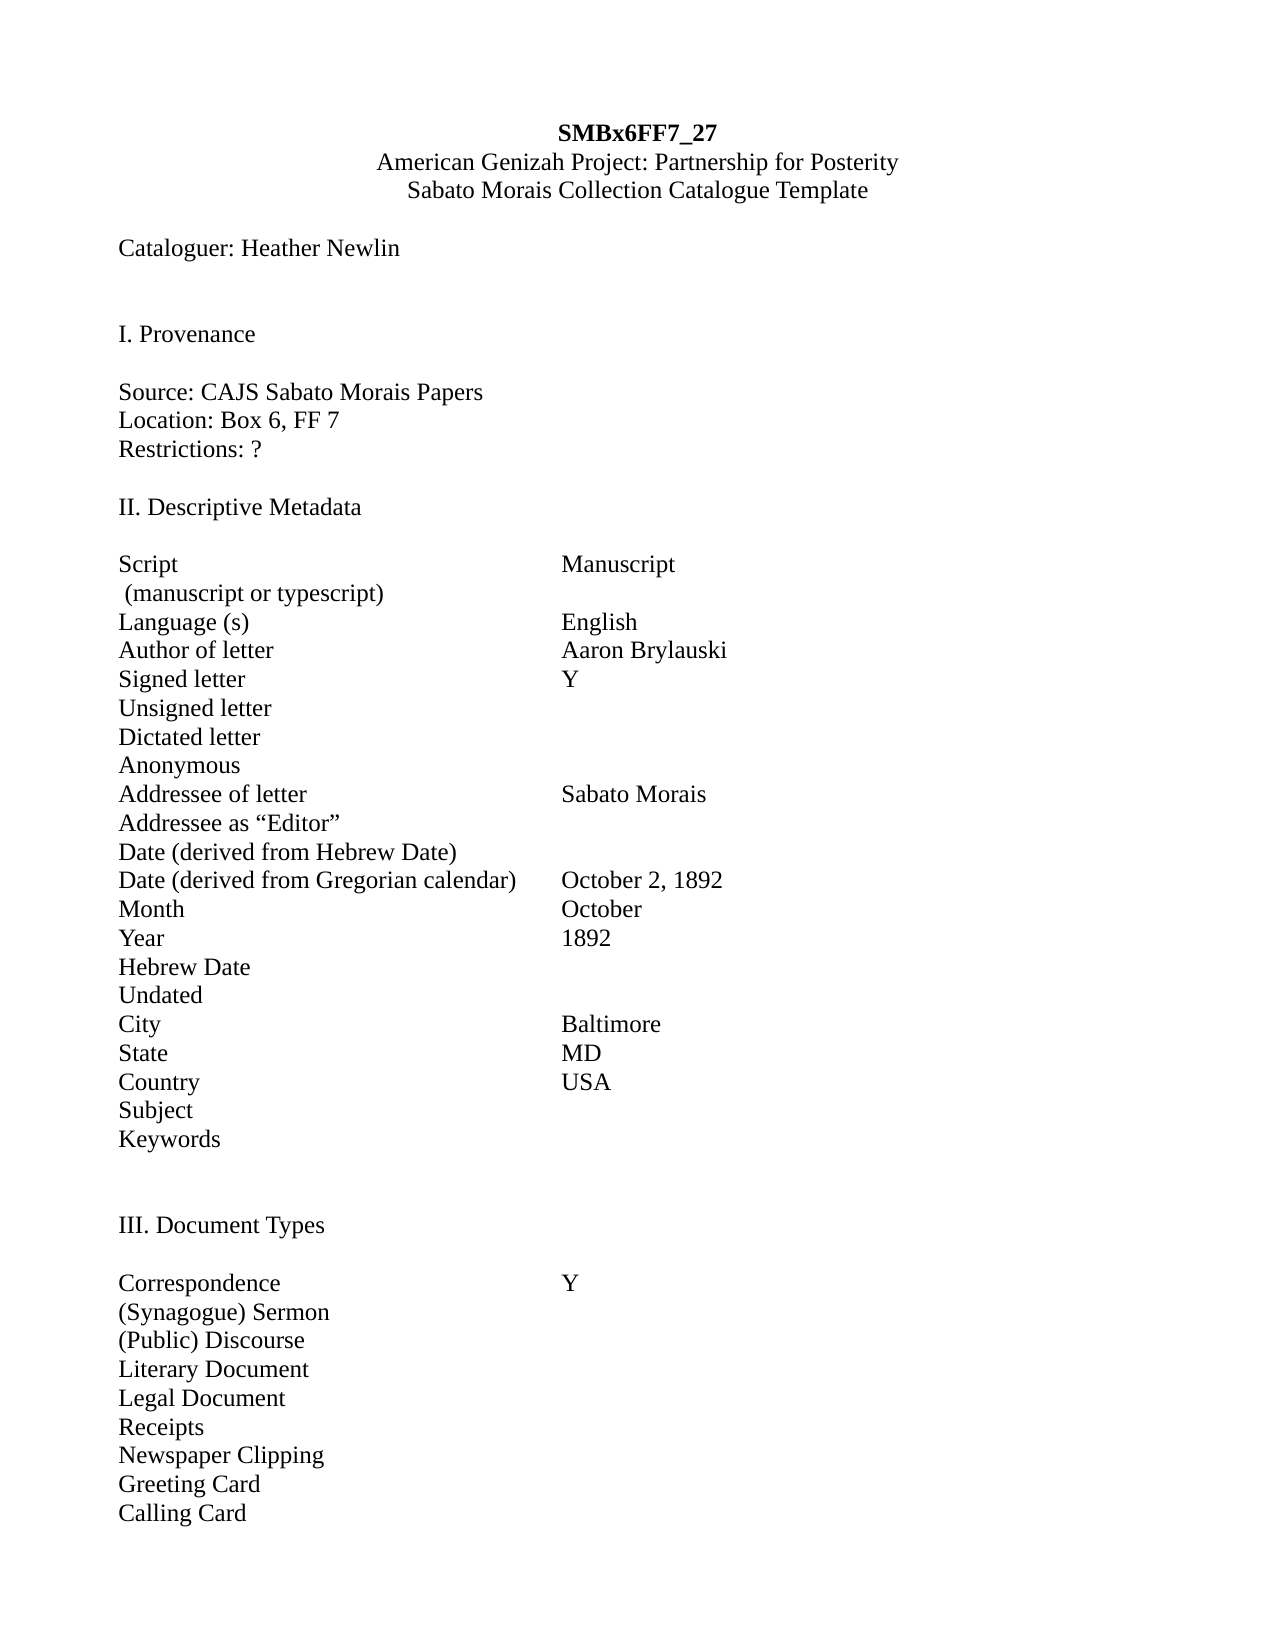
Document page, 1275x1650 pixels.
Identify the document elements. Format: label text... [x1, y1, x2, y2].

text Author of letter Aaron Brylauski [118, 636, 1157, 664]
text Addressee of letter Sabato Morais [118, 779, 1157, 808]
text Receipts [118, 1412, 1157, 1441]
text Month October [118, 894, 1157, 923]
text Restrictions: ? [118, 434, 1157, 463]
text (Synagogue) Sermon [118, 1297, 1157, 1326]
text II. Descriptive Metadata [118, 492, 1157, 521]
text Date (derived from Hebrew Date) [118, 837, 1157, 866]
text (Public) Discourse [118, 1326, 1157, 1354]
text Hebrew Date [118, 952, 1157, 981]
text American Genizah Project: Partnership for Posterity [118, 147, 1157, 176]
text Sabato Morais Collection Catalogue Template [118, 176, 1157, 204]
text City Baltimore [118, 1009, 1157, 1038]
text Calling Card [118, 1498, 1157, 1527]
text Legal Document [118, 1383, 1157, 1412]
text Dictated letter [118, 722, 1157, 751]
text III. Document Types [118, 1211, 1157, 1239]
text SMBx6FF7_27 [118, 118, 1157, 147]
text Cataloguer: Heather Newlin [118, 233, 1157, 262]
text Addressee as “Editor” [118, 808, 1157, 837]
text Date (derived from Gregorian calendar) October 2, 1892 [118, 866, 1157, 894]
text Undated [118, 981, 1157, 1009]
text Keywords [118, 1124, 1157, 1153]
text Correspondence Y [118, 1268, 1157, 1297]
text Subject [118, 1096, 1157, 1124]
text State MD [118, 1038, 1157, 1067]
text Country USA [118, 1067, 1157, 1096]
text Newspaper Clipping [118, 1441, 1157, 1469]
text Location: Box 6, FF 7 [118, 406, 1157, 434]
text Year 1892 [118, 923, 1157, 952]
text Language (s) English [118, 607, 1157, 636]
text I. Provenance [118, 319, 1157, 348]
text Greeting Card [118, 1469, 1157, 1498]
text Script Manuscript [118, 549, 1157, 578]
text Anonymous [118, 751, 1157, 779]
text Source: CAJS Sabato Morais Papers [118, 377, 1157, 406]
text Unsigned letter [118, 693, 1157, 722]
text (manuscript or typescript) [118, 578, 1157, 607]
text Signed letter Y [118, 664, 1157, 693]
text Literary Document [118, 1354, 1157, 1383]
